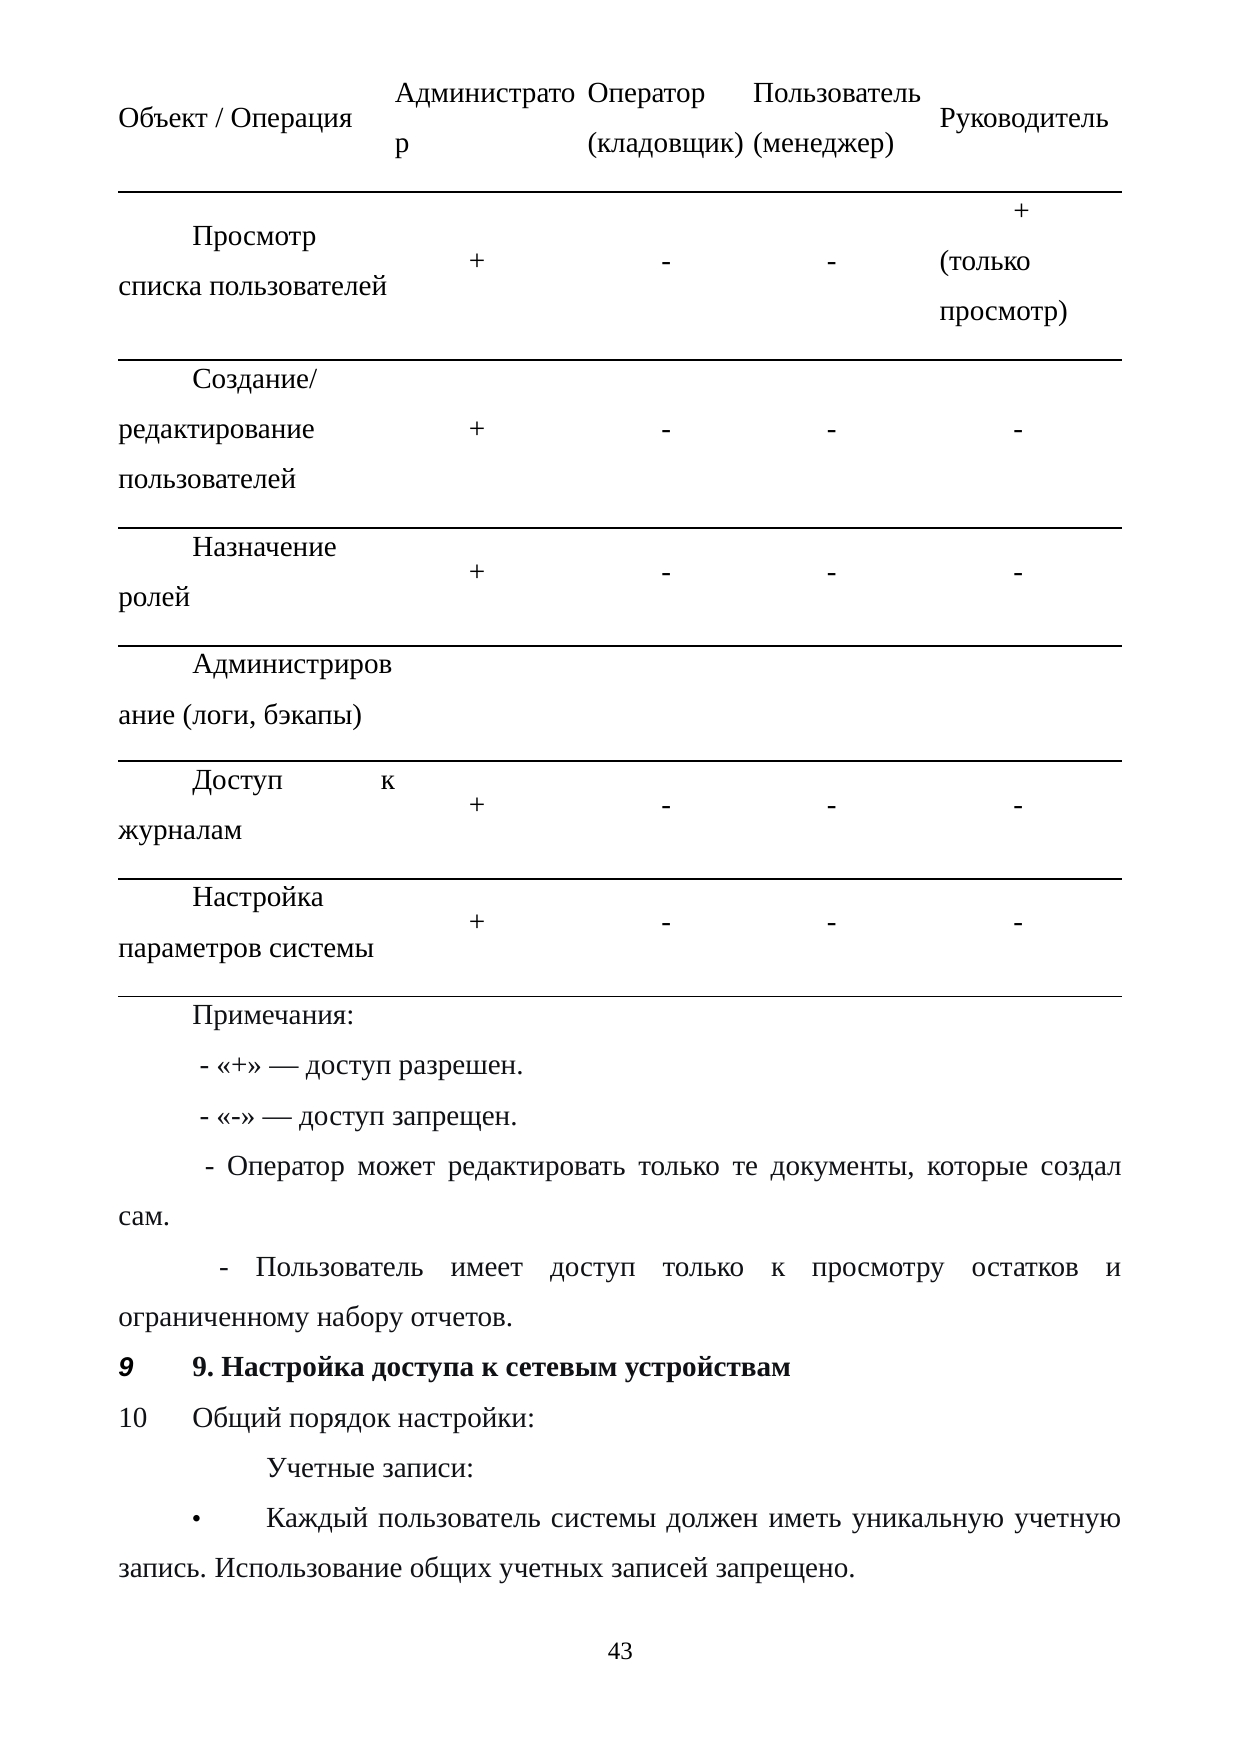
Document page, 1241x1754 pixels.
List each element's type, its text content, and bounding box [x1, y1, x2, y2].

table_cell + (только просмотр) [939, 193, 1122, 359]
table_cell - [587, 529, 753, 645]
table_cell - [753, 880, 939, 996]
table_cell + [395, 762, 587, 878]
table_header Руководитель [939, 75, 1122, 191]
table_cell + [395, 529, 587, 645]
list Каждый пользователь системы должен иметь уникальную учетную запись. Использование общих учетных записей запрещено. [118, 1500, 1122, 1584]
table_cell - [753, 193, 939, 359]
table_cell Создание/редактирование пользователей [118, 361, 394, 527]
subtitle Общий порядок настройки: [118, 1400, 1122, 1433]
table_header Администратор [395, 75, 587, 191]
subtitle 9. Настройка доступа к сетевым устройствам [118, 1349, 1122, 1383]
table_cell [939, 647, 1122, 760]
table_header Оператор (кладовщик) [587, 75, 753, 191]
table_cell Доступ к журналам [118, 762, 394, 878]
table_cell [753, 647, 939, 760]
text - «+» — доступ разрешен. [118, 1047, 1122, 1081]
table_cell - [939, 361, 1122, 527]
table_cell - [587, 361, 753, 527]
table_cell Просмотр списка пользователей [118, 193, 394, 359]
table_cell Назначение ролей [118, 529, 394, 645]
table_cell + [395, 361, 587, 527]
table_cell - [753, 762, 939, 878]
table_cell Настройка параметров системы [118, 880, 394, 996]
text - Оператор может редактировать только те документы, которые создал сам. [118, 1148, 1122, 1232]
list Учетные записи: [118, 1450, 1122, 1483]
table_header Пользователь (менеджер) [753, 75, 939, 191]
text Примечания: [118, 997, 1122, 1031]
table_cell Администрирование (логи, бэкапы) [118, 647, 394, 760]
text - «-» — доступ запрещен. [118, 1098, 1122, 1131]
table_cell - [587, 762, 753, 878]
table_cell - [753, 529, 939, 645]
table_cell [395, 647, 587, 760]
table_cell - [587, 193, 753, 359]
table_cell - [939, 880, 1122, 996]
table_header Объект / Операция [118, 75, 394, 191]
table_cell + [395, 880, 587, 996]
table_cell + [395, 193, 587, 359]
table_cell - [939, 529, 1122, 645]
table_cell - [939, 762, 1122, 878]
table_cell - [587, 880, 753, 996]
table_cell [587, 647, 753, 760]
table_cell - [753, 361, 939, 527]
text - Пользователь имеет доступ только к просмотру остатков и ограниченному набору отчетов. [118, 1249, 1122, 1333]
